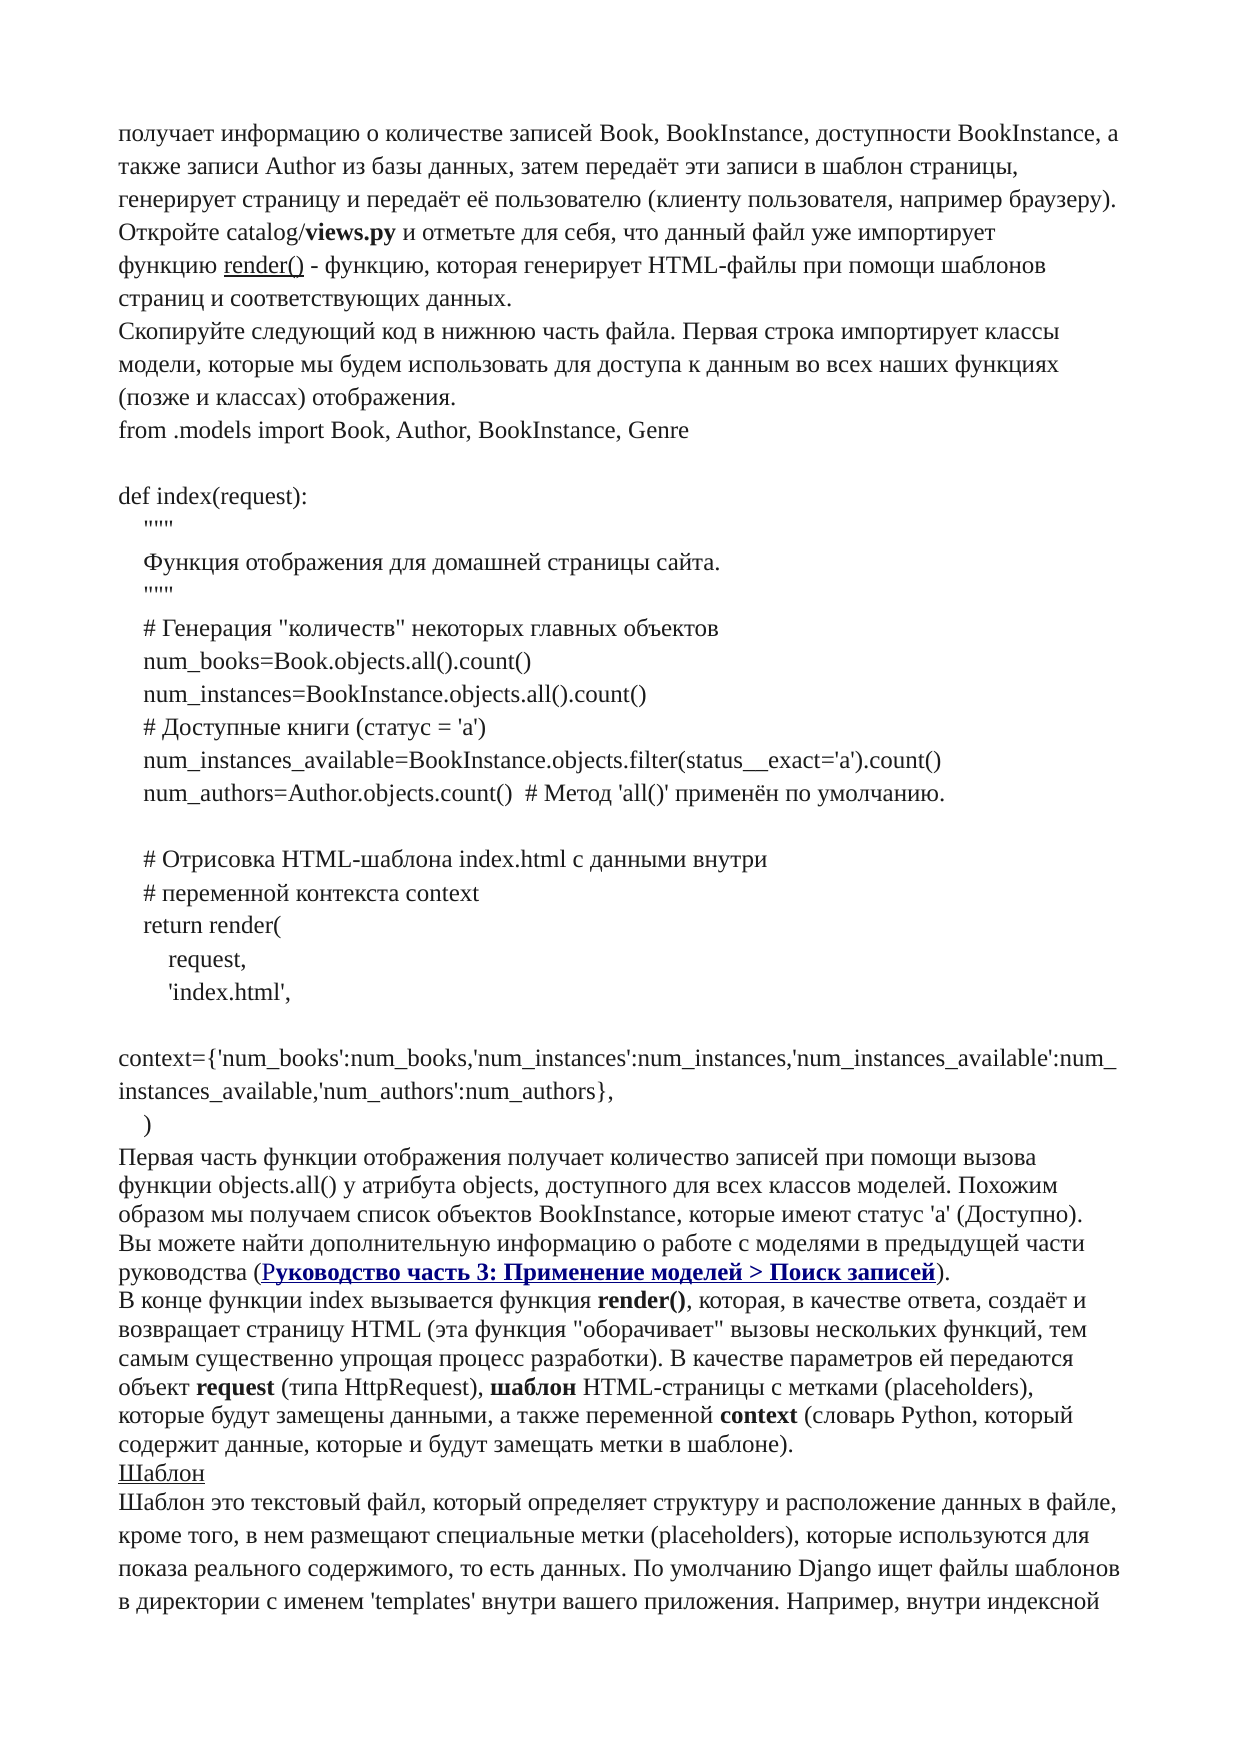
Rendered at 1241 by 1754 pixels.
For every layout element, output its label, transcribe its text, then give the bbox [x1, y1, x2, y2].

text def index(request): [118, 481, 1122, 510]
text from .models import Book, Author, BookInstance, Genre [118, 415, 1122, 444]
text num_instances=BookInstance.objects.all().count() [118, 679, 1122, 708]
text ) [118, 1109, 1122, 1137]
text return render( [118, 911, 1122, 939]
text получает информацию о количестве записей Book, BookInstance, доступности BookInstance, а также записи Author из базы данных, затем передаёт эти записи в шаблон страницы, генерирует страницу и передаёт её пользователю (клиенту пользователя, например браузеру). [118, 118, 1122, 213]
text В конце функции index вызывается функция render(), которая, в качестве ответа, создаёт и возвращает страницу HTML (эта функция "оборачивает" вызовы нескольких функций, тем самым существенно упрощая процесс разработки). В качестве параметров ей передаются объект request (типа HttpRequest), шаблон HTML-страницы с метками (placeholders), которые будут замещены данными, а также переменной context (словарь Python, который содержит данные, которые и будут замещать метки в шаблоне). [118, 1286, 1122, 1458]
text context={'num_books':num_books,'num_instances':num_instances,'num_instances_available':num_instances_available,'num_authors':num_authors}, [118, 1010, 1122, 1104]
text Откройте catalog/views.py и отметьте для себя, что данный файл уже импортирует функцию render() - функцию, которая генерирует HTML-файлы при помощи шаблонов страниц и соответствующих данных. [118, 217, 1122, 312]
text 'index.html', [118, 977, 1122, 1005]
text Функция отображения для домашней страницы сайта. [118, 547, 1122, 576]
text # Отрисовка HTML-шаблона index.html с данными внутри [118, 844, 1122, 873]
subtitle Шаблон [118, 1458, 1122, 1487]
text Первая часть функции отображения получает количество записей при помощи вызова функции objects.all() у атрибута objects, доступного для всех классов моделей. Похожим образом мы получаем список объектов BookInstance, которые имеют статус 'a' (Доступно). Вы можете найти дополнительную информацию о работе с моделями в предыдущей части руководства (Руководство часть 3: Применение моделей > Поиск записей). [118, 1142, 1122, 1286]
text Скопируйте следующий код в нижнюю часть файла. Первая строка импортирует классы модели, которые мы будем использовать для доступа к данным во всех наших функциях (позже и классах) отображения. [118, 316, 1122, 411]
text # Доступные книги (статус = 'a') [118, 712, 1122, 741]
text # переменной контекста context [118, 878, 1122, 906]
text """ [118, 514, 1122, 543]
text num_authors=Author.objects.count() # Метод 'all()' применён по умолчанию. [118, 778, 1122, 807]
text Шаблон это текстовый файл, который определяет структуру и расположение данных в файле, кроме того, в нем размещают специальные метки (placeholders), которые используются для показа реального содержимого, то есть данных. По умолчанию Django ищет файлы шаблонов в директории с именем 'templates' внутри вашего приложения. Например, внутри индексной [118, 1487, 1122, 1614]
text num_instances_available=BookInstance.objects.filter(status__exact='a').count() [118, 746, 1122, 774]
text num_books=Book.objects.all().count() [118, 646, 1122, 675]
text """ [118, 580, 1122, 609]
text # Генерация "количеств" некоторых главных объектов [118, 613, 1122, 642]
text request, [118, 944, 1122, 972]
